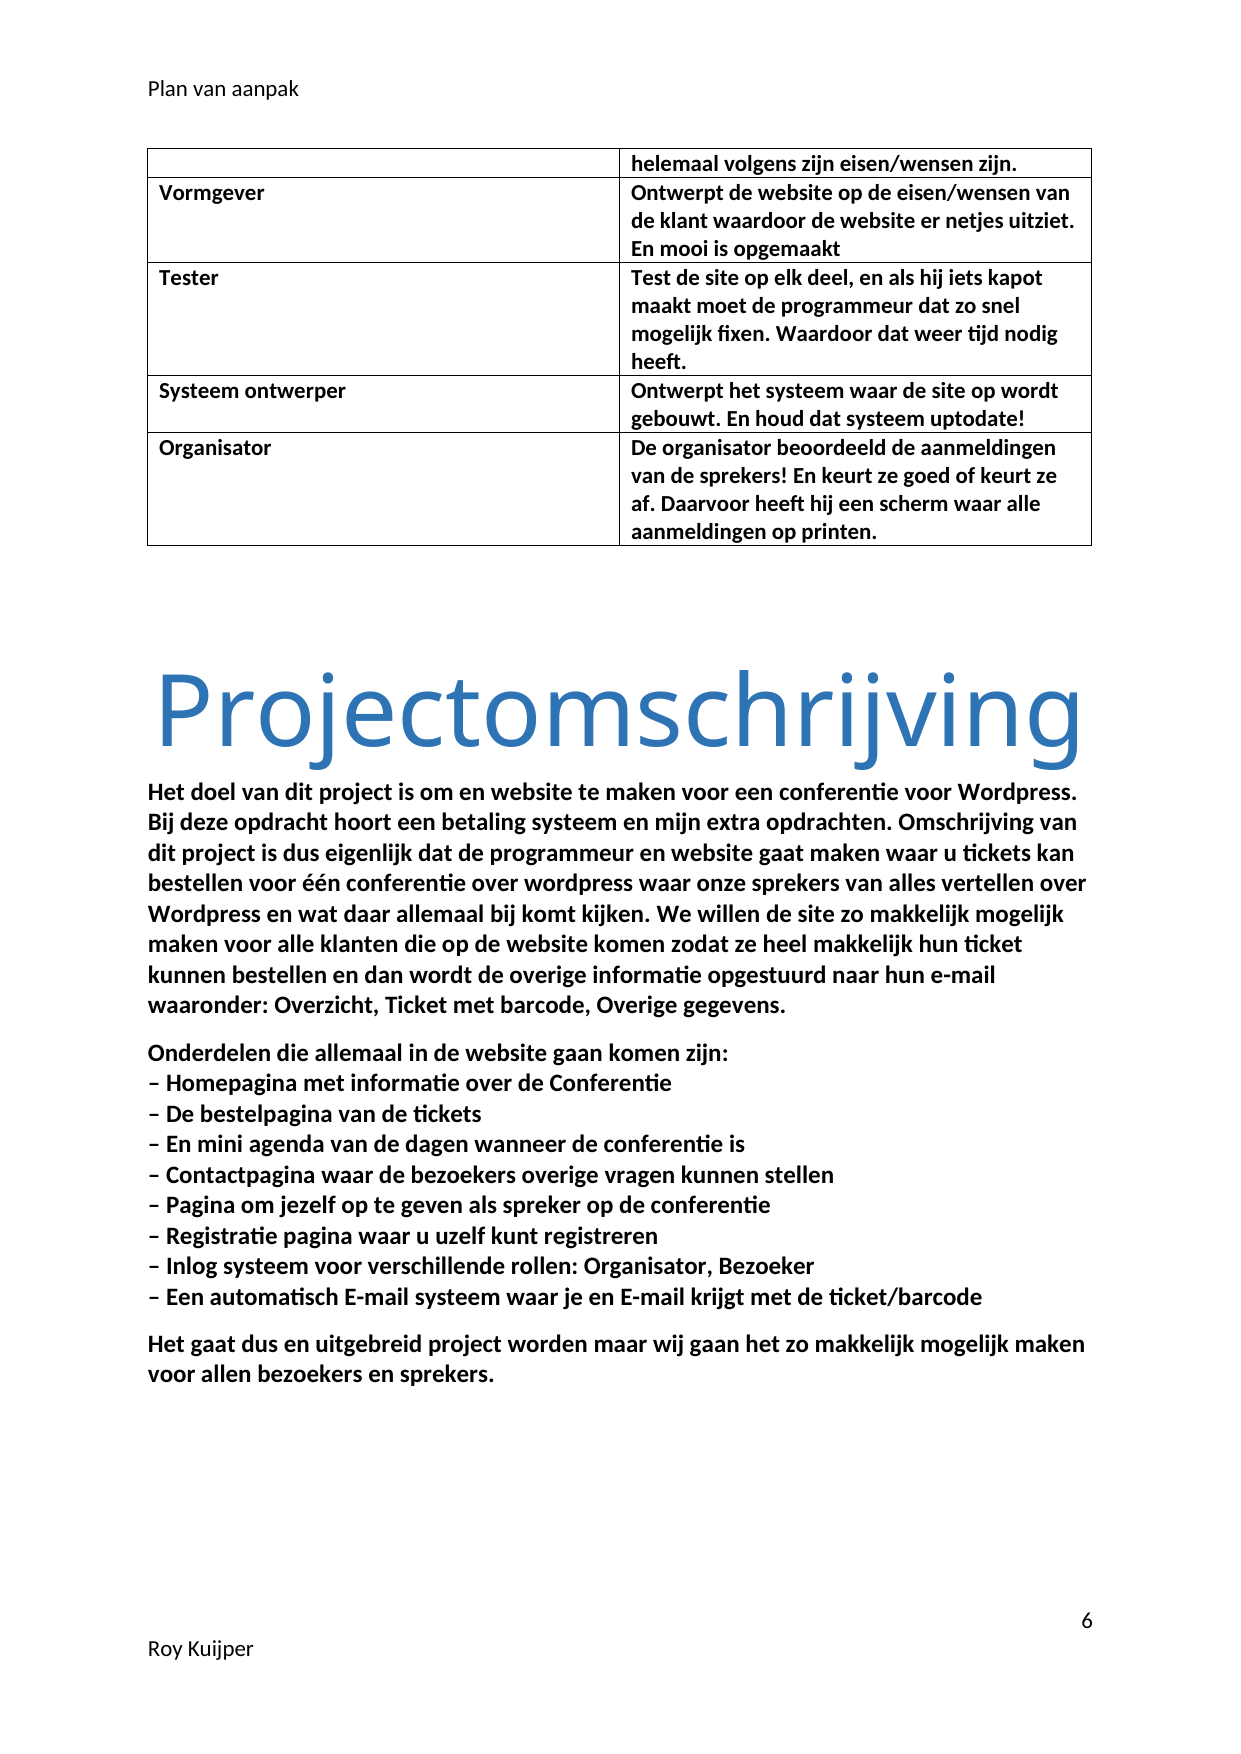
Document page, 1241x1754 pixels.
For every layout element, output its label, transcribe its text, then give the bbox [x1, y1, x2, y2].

text Het gaat dus en uitgebreid project worden maar wij gaan het zo makkelijk mogelijk maken voor allen bezoekers en sprekers. [148, 1328, 1093, 1389]
table_cell Test de site op elk deel, en als hij iets kapot maakt moet de programmeur dat zo snel mogelijk fixen. Waardoor dat weer tijd nodig heeft. [620, 263, 1091, 375]
table_cell Ontwerpt het systeem waar de site op wordt gebouwt. En houd dat systeem uptodate! [620, 376, 1091, 432]
text Onderdelen die allemaal in de website gaan komen zijn: – Homepagina met informatie over de Conferentie – De bestelpagina van de tickets – En mini agenda van de dagen wanneer de conferentie is – Contactpagina waar de bezoekers overige vragen kunnen stellen – Pagina om jezelf op te geven als spreker op de conferentie – Registratie pagina waar u uzelf kunt registreren – Inlog systeem voor verschillende rollen: Organisator, Bezoeker – Een automatisch E-mail systeem waar je en E-mail krijgt met de ticket/barcode [148, 1037, 1093, 1311]
table_cell Tester [148, 263, 619, 375]
table_cell [148, 149, 619, 177]
table_cell helemaal volgens zijn eisen/wensen zijn. [620, 149, 1091, 177]
table_cell De organisator beoordeeld de aanmeldingen van de sprekers! En keurt ze goed of keurt ze af. Daarvoor heeft hij een scherm waar alle aanmeldingen op printen. [620, 433, 1091, 545]
table_cell Ontwerpt de website op de eisen/wensen van de klant waardoor de website er netjes uitziet. En mooi is opgemaakt [620, 178, 1091, 262]
text Het doel van dit project is om en website te maken voor een conferentie voor Wordpress. Bij deze opdracht hoort een betaling systeem en mijn extra opdrachten. Omschrijving van dit project is dus eigenlijk dat de programmeur en website gaat maken waar u tickets kan bestellen voor één conferentie over wordpress waar onze sprekers van alles vertellen over Wordpress en wat daar allemaal bij komt kijken. We willen de site zo makkelijk mogelijk maken voor alle klanten die op de website komen zodat ze heel makkelijk hun ticket kunnen bestellen en dan wordt de overige informatie opgestuurd naar hun e-mail waaronder: Overzicht, Ticket met barcode, Overige gegevens. [148, 776, 1093, 1020]
table_cell Vormgever [148, 178, 619, 262]
table_cell Organisator [148, 433, 619, 545]
subtitle Projectomschrijving [148, 640, 1093, 776]
table_cell Systeem ontwerper [148, 376, 619, 432]
